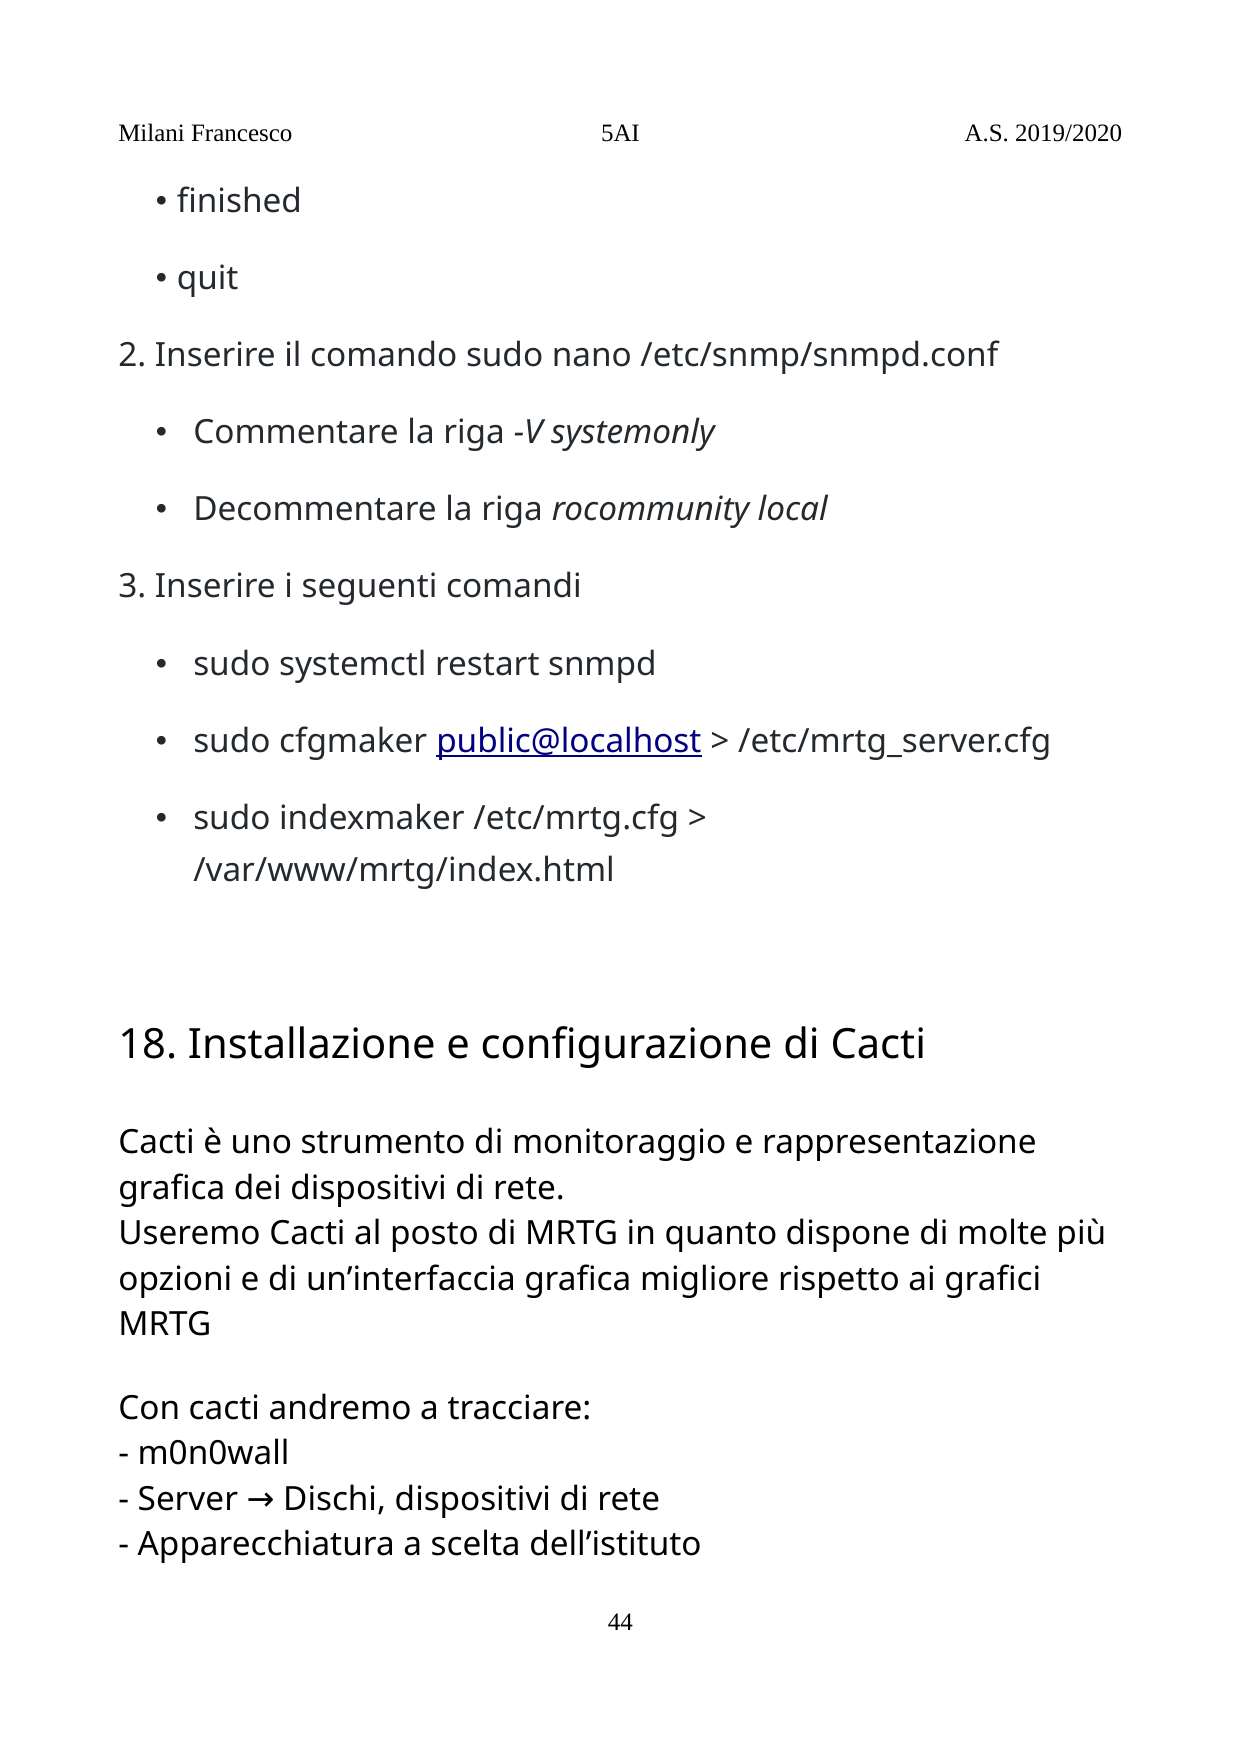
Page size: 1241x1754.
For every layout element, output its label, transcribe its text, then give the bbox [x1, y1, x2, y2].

text 18. Installazione e configurazione di Cacti [118, 1013, 1122, 1070]
list sudo systemctl restart snmpd [156, 639, 1122, 685]
list sudo cfgmaker public@localhost > /etc/mrtg_server.cfg [156, 717, 1122, 762]
text Cacti è uno strumento di monitoraggio e rappresentazione grafica dei dispositivi di rete. [118, 1118, 1122, 1209]
list Commentare la riga -V systemonly [156, 408, 1122, 453]
text - Apparecchiatura a scelta dell’istituto [118, 1520, 1122, 1565]
list Decommentare la riga rocommunity local [156, 485, 1122, 531]
text - m0n0wall [118, 1429, 1122, 1474]
list finished [156, 176, 1122, 222]
list sudo indexmaker /etc/mrtg.cfg > /var/www/mrtg/index.html [156, 794, 1122, 891]
text Con cacti andremo a tracciare: [118, 1383, 1122, 1429]
text Useremo Cacti al posto di MRTG in quanto dispone di molte più opzioni e di un’interfaccia grafica migliore rispetto ai grafici MRTG [118, 1209, 1122, 1345]
text 2. Inserire il comando sudo nano /etc/snmp/snmpd.conf [118, 331, 1122, 376]
list quit [156, 253, 1122, 299]
text 3. Inserire i seguenti comandi [118, 562, 1122, 608]
text - Server → Dischi, dispositivi di rete [118, 1474, 1122, 1520]
